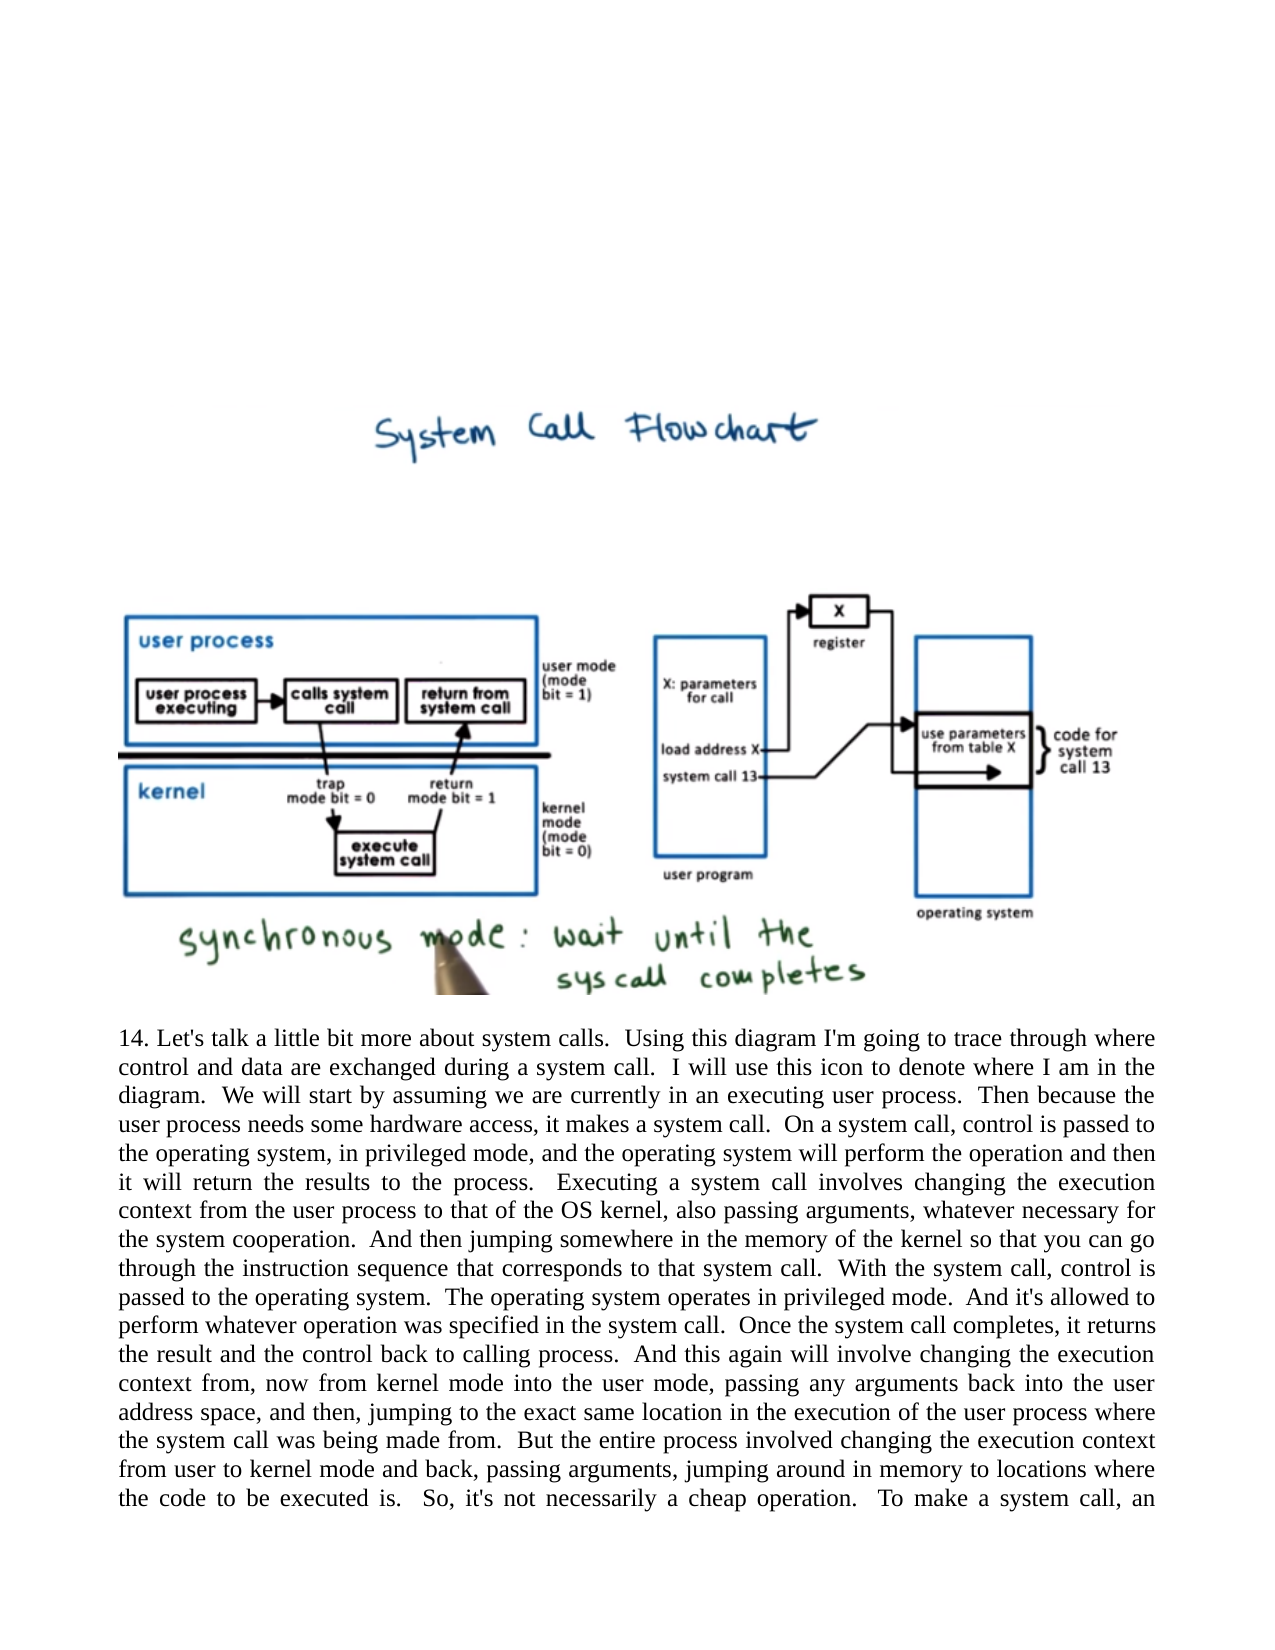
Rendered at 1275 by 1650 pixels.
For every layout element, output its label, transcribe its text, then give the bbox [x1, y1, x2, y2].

text 14. Let's talk a little bit more about system calls. Using this diagram I'm going to trace through where control and data are exchanged during a system call. I will use this icon to denote where I am in the diagram. We will start by assuming we are currently in an executing user process. Then because the user process needs some hardware access, it makes a system call. On a system call, control is passed to the operating system, in privileged mode, and the operating system will perform the operation and then it will return the results to the process. Executing a system call involves changing the execution context from the user process to that of the OS kernel, also passing arguments, whatever necessary for the system cooperation. And then jumping somewhere in the memory of the kernel so that you can go through the instruction sequence that corresponds to that system call. With the system call, control is passed to the operating system. The operating system operates in privileged mode. And it's allowed to perform whatever operation was specified in the system call. Once the system call completes, it returns the result and the control back to calling process. And this again will involve changing the execution context from, now from kernel mode into the user mode, passing any arguments back into the user address space, and then, jumping to the exact same location in the execution of the user process where the system call was being made from. But the entire process involved changing the execution context from user to kernel mode and back, passing arguments, jumping around in memory to locations where the code to be executed is. So, it's not necessarily a cheap operation. To make a system call, an [118, 1023, 1157, 1512]
picture [118, 405, 1157, 995]
